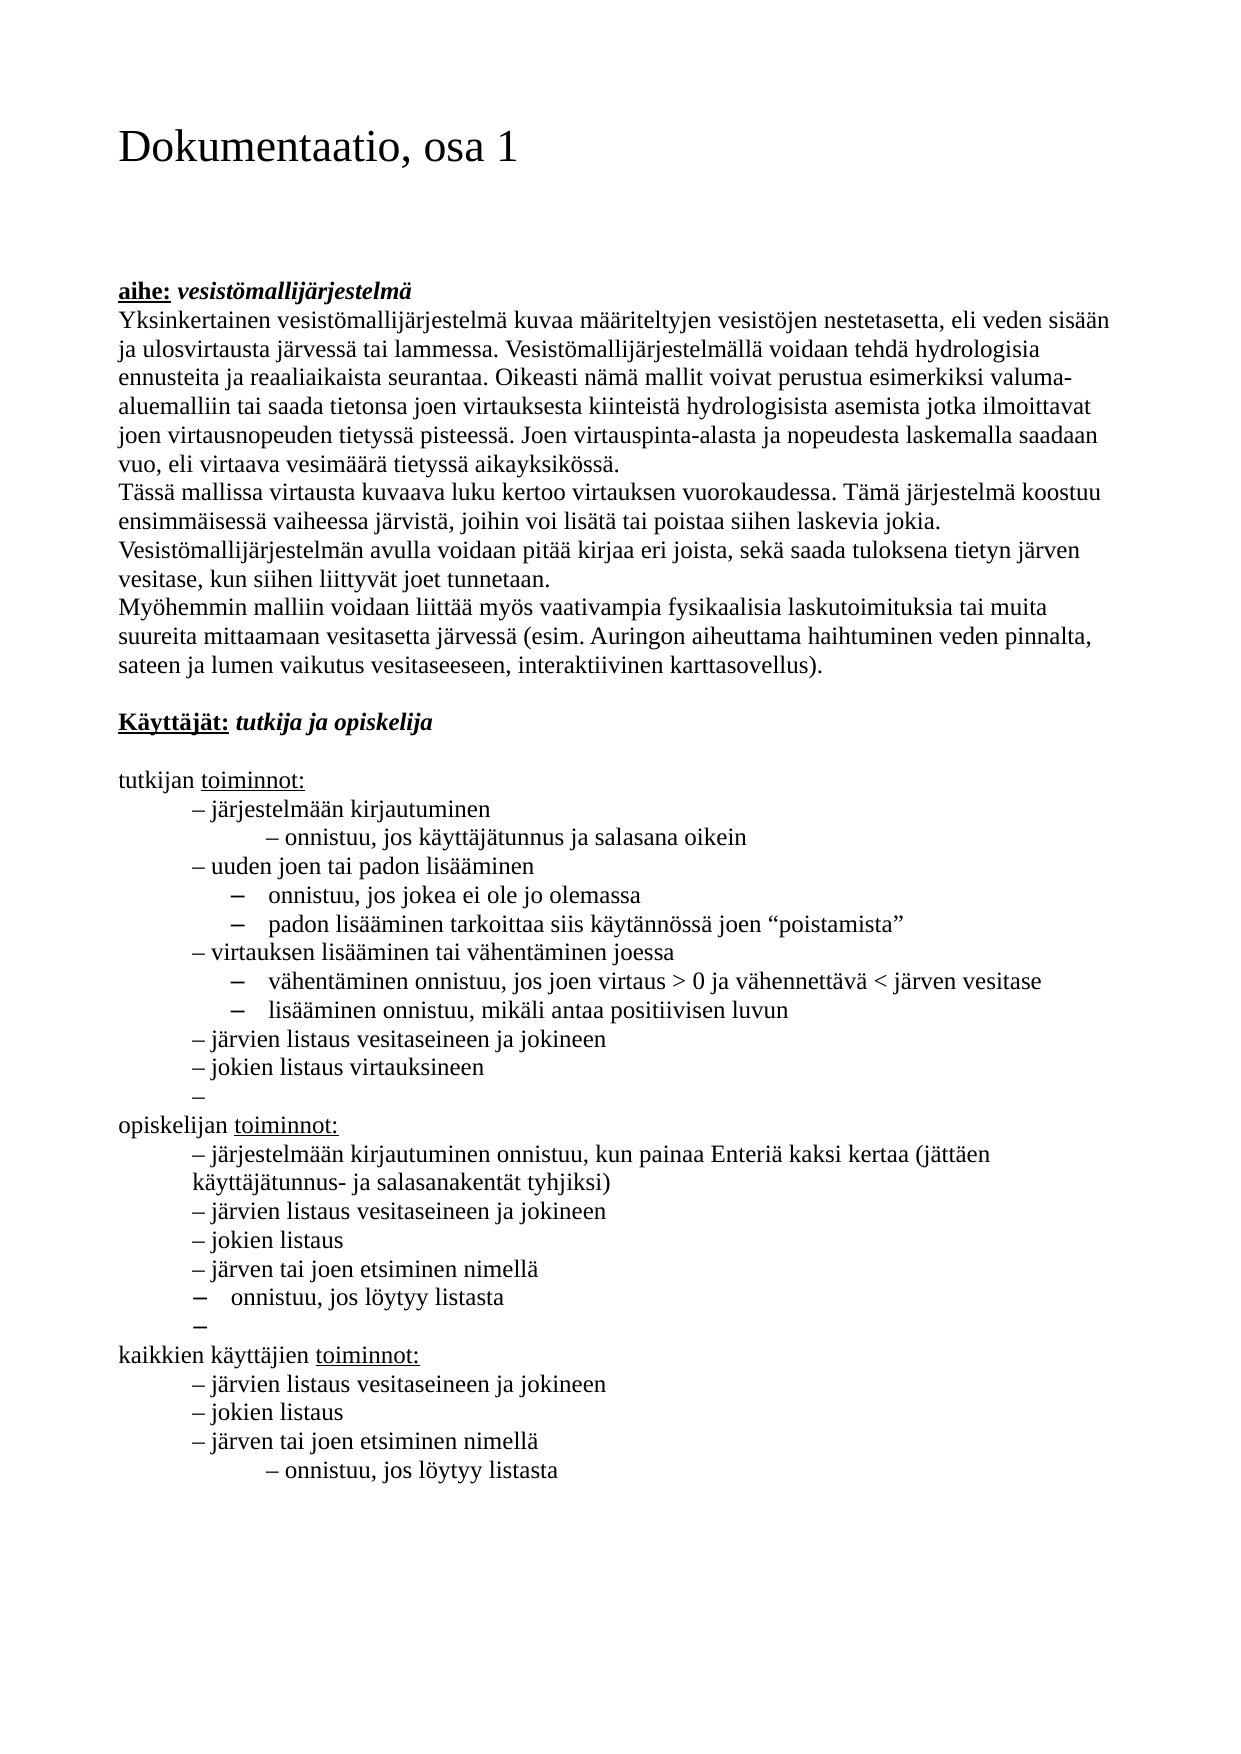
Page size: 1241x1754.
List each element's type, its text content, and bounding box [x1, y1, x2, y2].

text – onnistuu, jos löytyy listasta [118, 1455, 1122, 1484]
text tutkijan toiminnot: [118, 765, 1122, 794]
text Myöhemmin malliin voidaan liittää myös vaativampia fysikaalisia laskutoimituksia tai muita suureita mittaamaan vesitasetta järvessä (esim. Auringon aiheuttama haihtuminen veden pinnalta, sateen ja lumen vaikutus vesitaseeseen, interaktiivinen karttasovellus). [118, 592, 1122, 679]
text – virtauksen lisääminen tai vähentäminen joessa [118, 937, 1122, 966]
text – järvien listaus vesitaseineen ja jokineen [118, 1196, 1122, 1225]
text Dokumentaatio, osa 1 [118, 118, 1122, 171]
text – järvien listaus vesitaseineen ja jokineen [118, 1024, 1122, 1052]
text Käyttäjät: tutkija ja opiskelija [118, 707, 1122, 736]
list onnistuu, jos löytyy listasta [193, 1282, 1122, 1311]
text kaikkien käyttäjien toiminnot: [118, 1340, 1122, 1369]
text – järven tai joen etsiminen nimellä [118, 1254, 1122, 1282]
text – järvien listaus vesitaseineen ja jokineen [118, 1369, 1122, 1397]
text – järjestelmään kirjautuminen [118, 794, 1122, 822]
list lisääminen onnistuu, mikäli antaa positiivisen luvun [231, 995, 1122, 1024]
text ja ulosvirtausta järvessä tai lammessa. Vesistömallijärjestelmällä voidaan tehdä hydrologisia ennusteita ja reaaliaikaista seurantaa. Oikeasti nämä mallit voivat perustua esimerkiksi valuma-aluemalliin tai saada tietonsa joen virtauksesta kiinteistä hydrologisista asemista jotka ilmoittavat joen virtausnopeuden tietyssä pisteessä. Joen virtauspinta-alasta ja nopeudesta laskemalla saadaan vuo, eli virtaava vesimäärä tietyssä aikayksikössä. [118, 334, 1122, 477]
text Yksinkertainen vesistömallijärjestelmä kuvaa määriteltyjen vesistöjen nestetasetta, eli veden sisään [118, 305, 1122, 334]
text aihe: vesistömallijärjestelmä [118, 276, 1122, 305]
text – jokien listaus [118, 1225, 1122, 1254]
text – järven tai joen etsiminen nimellä [118, 1426, 1122, 1455]
list padon lisääminen tarkoittaa siis käytännössä joen “poistamista” [231, 909, 1122, 937]
text – jokien listaus virtauksineen [118, 1052, 1122, 1081]
list vähentäminen onnistuu, jos joen virtaus > 0 ja vähennettävä < järven vesitase [231, 966, 1122, 995]
text – uuden joen tai padon lisääminen [118, 851, 1122, 880]
text – järjestelmään kirjautuminen onnistuu, kun painaa Enteriä kaksi kertaa (jättäen käyttäjätunnus- ja salasanakentät tyhjiksi) [118, 1139, 1122, 1196]
text opiskelijan toiminnot: [118, 1110, 1122, 1139]
text – [118, 1081, 1122, 1110]
list onnistuu, jos jokea ei ole jo olemassa [231, 880, 1122, 909]
text Tässä mallissa virtausta kuvaava luku kertoo virtauksen vuorokaudessa. Tämä järjestelmä koostuu ensimmäisessä vaiheessa järvistä, joihin voi lisätä tai poistaa siihen laskevia jokia. Vesistömallijärjestelmän avulla voidaan pitää kirjaa eri joista, sekä saada tuloksena tietyn järven vesitase, kun siihen liittyvät joet tunnetaan. [118, 477, 1122, 592]
text – onnistuu, jos käyttäjätunnus ja salasana oikein [118, 822, 1122, 851]
text – jokien listaus [118, 1397, 1122, 1426]
